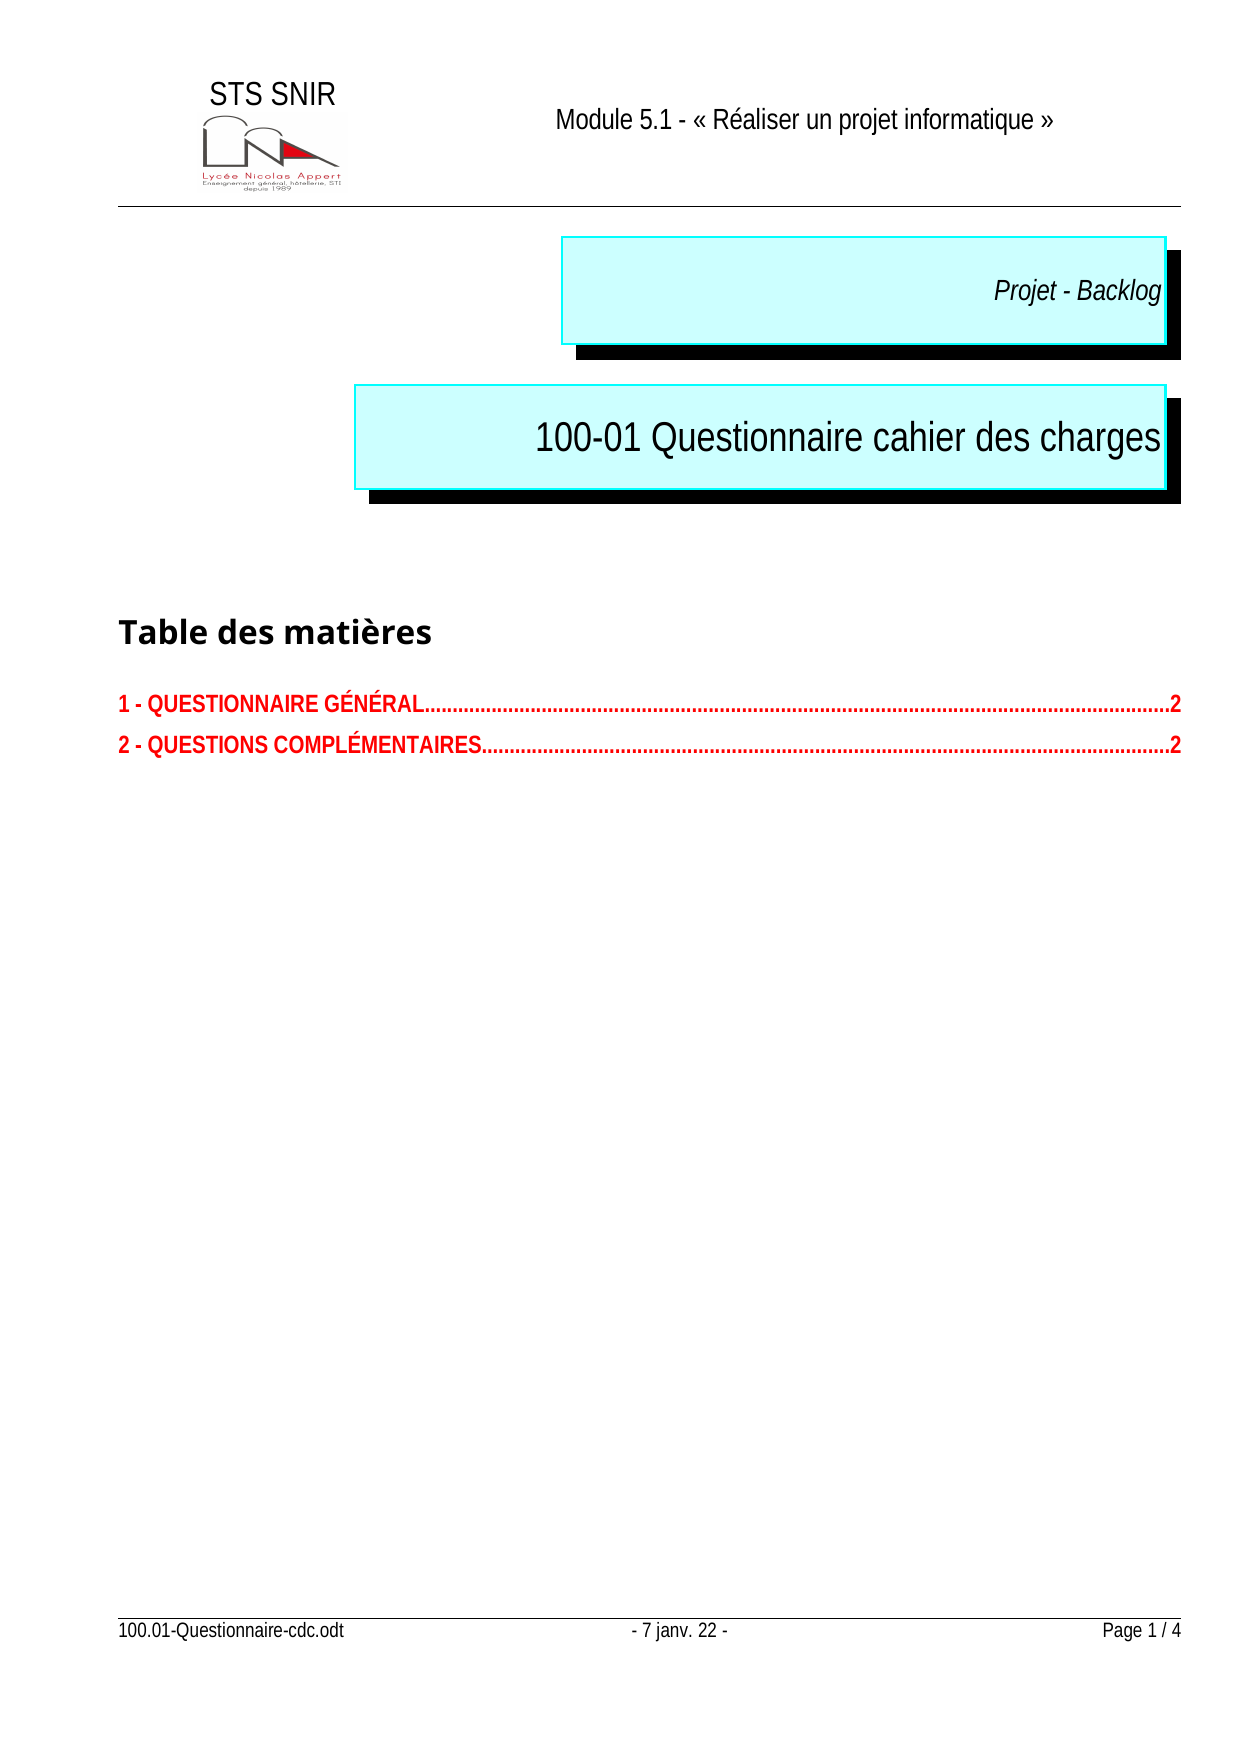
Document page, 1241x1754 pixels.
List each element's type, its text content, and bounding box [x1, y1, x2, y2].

text 100-01 Questionnaire cahier des charges [356, 408, 1164, 456]
picture [197, 112, 349, 193]
text 1 - Questionnaire général 2 [118, 689, 1181, 718]
text Projet - Backlog [563, 269, 1164, 302]
subtitle Table des matières [118, 608, 1181, 654]
text 2 - Questions complémentaires 2 [118, 730, 1181, 759]
